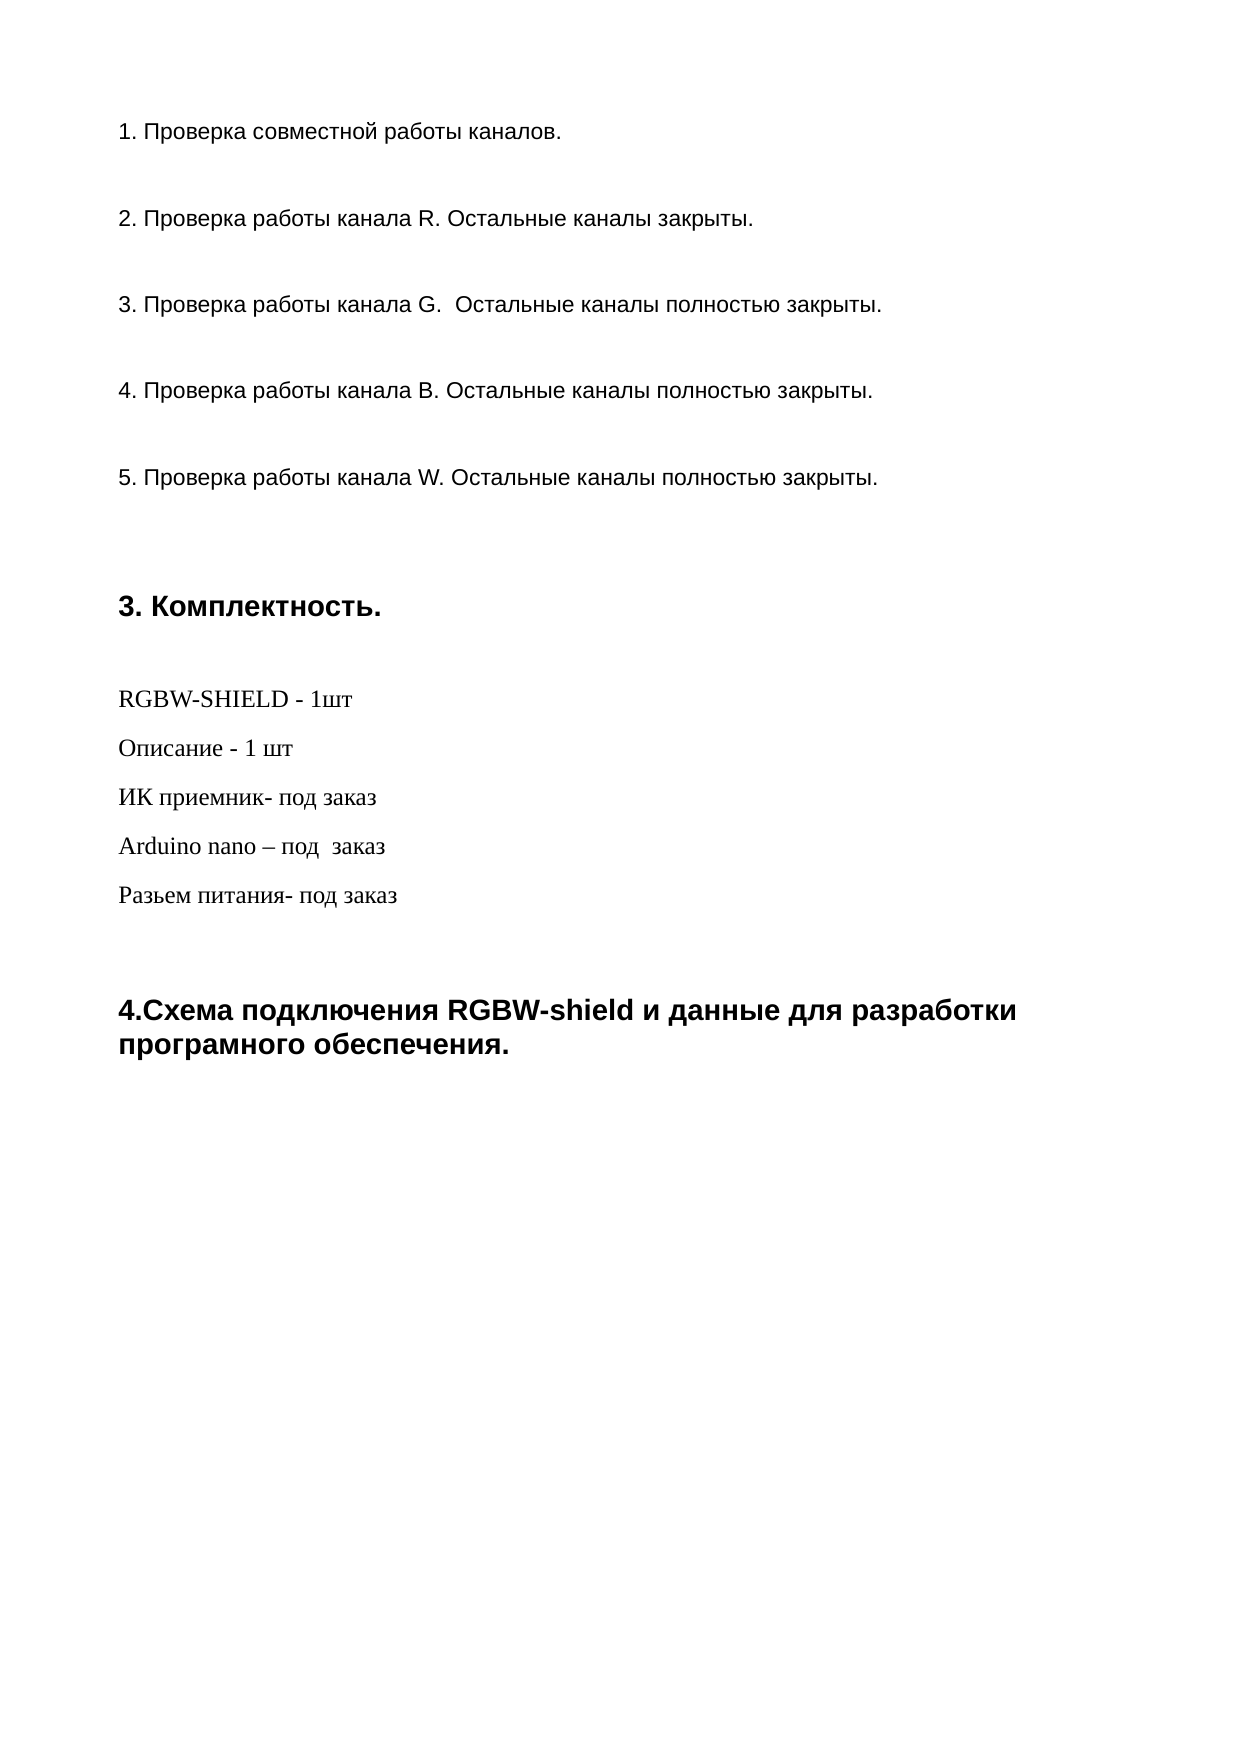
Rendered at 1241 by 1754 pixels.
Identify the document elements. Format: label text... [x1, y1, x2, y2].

text 5. Проверка работы канала W. Остальные каналы полностью закрыты. [118, 463, 1122, 490]
text 2. Проверка работы канала R. Остальные каналы закрыты. [118, 204, 1122, 231]
text ИК приемник- под заказ [118, 782, 1122, 811]
text Arduino nano – под заказ [118, 831, 1122, 860]
text 3. Проверка работы канала G. Остальные каналы полностью закрыты. [118, 291, 1122, 317]
text Описание - 1 шт [118, 733, 1122, 762]
subtitle 4.Схема подключения RGBW-shield и данные для разработки програмного обеспечения. [118, 993, 1122, 1060]
text Разьем питания- под заказ [118, 880, 1122, 909]
subtitle 3. Комплектность. [118, 588, 1122, 622]
text RGBW-SHIELD - 1шт [118, 684, 1122, 713]
text 4. Проверка работы канала B. Остальные каналы полностью закрыты. [118, 377, 1122, 403]
text 1. Проверка совместной работы каналов. [118, 118, 1122, 144]
